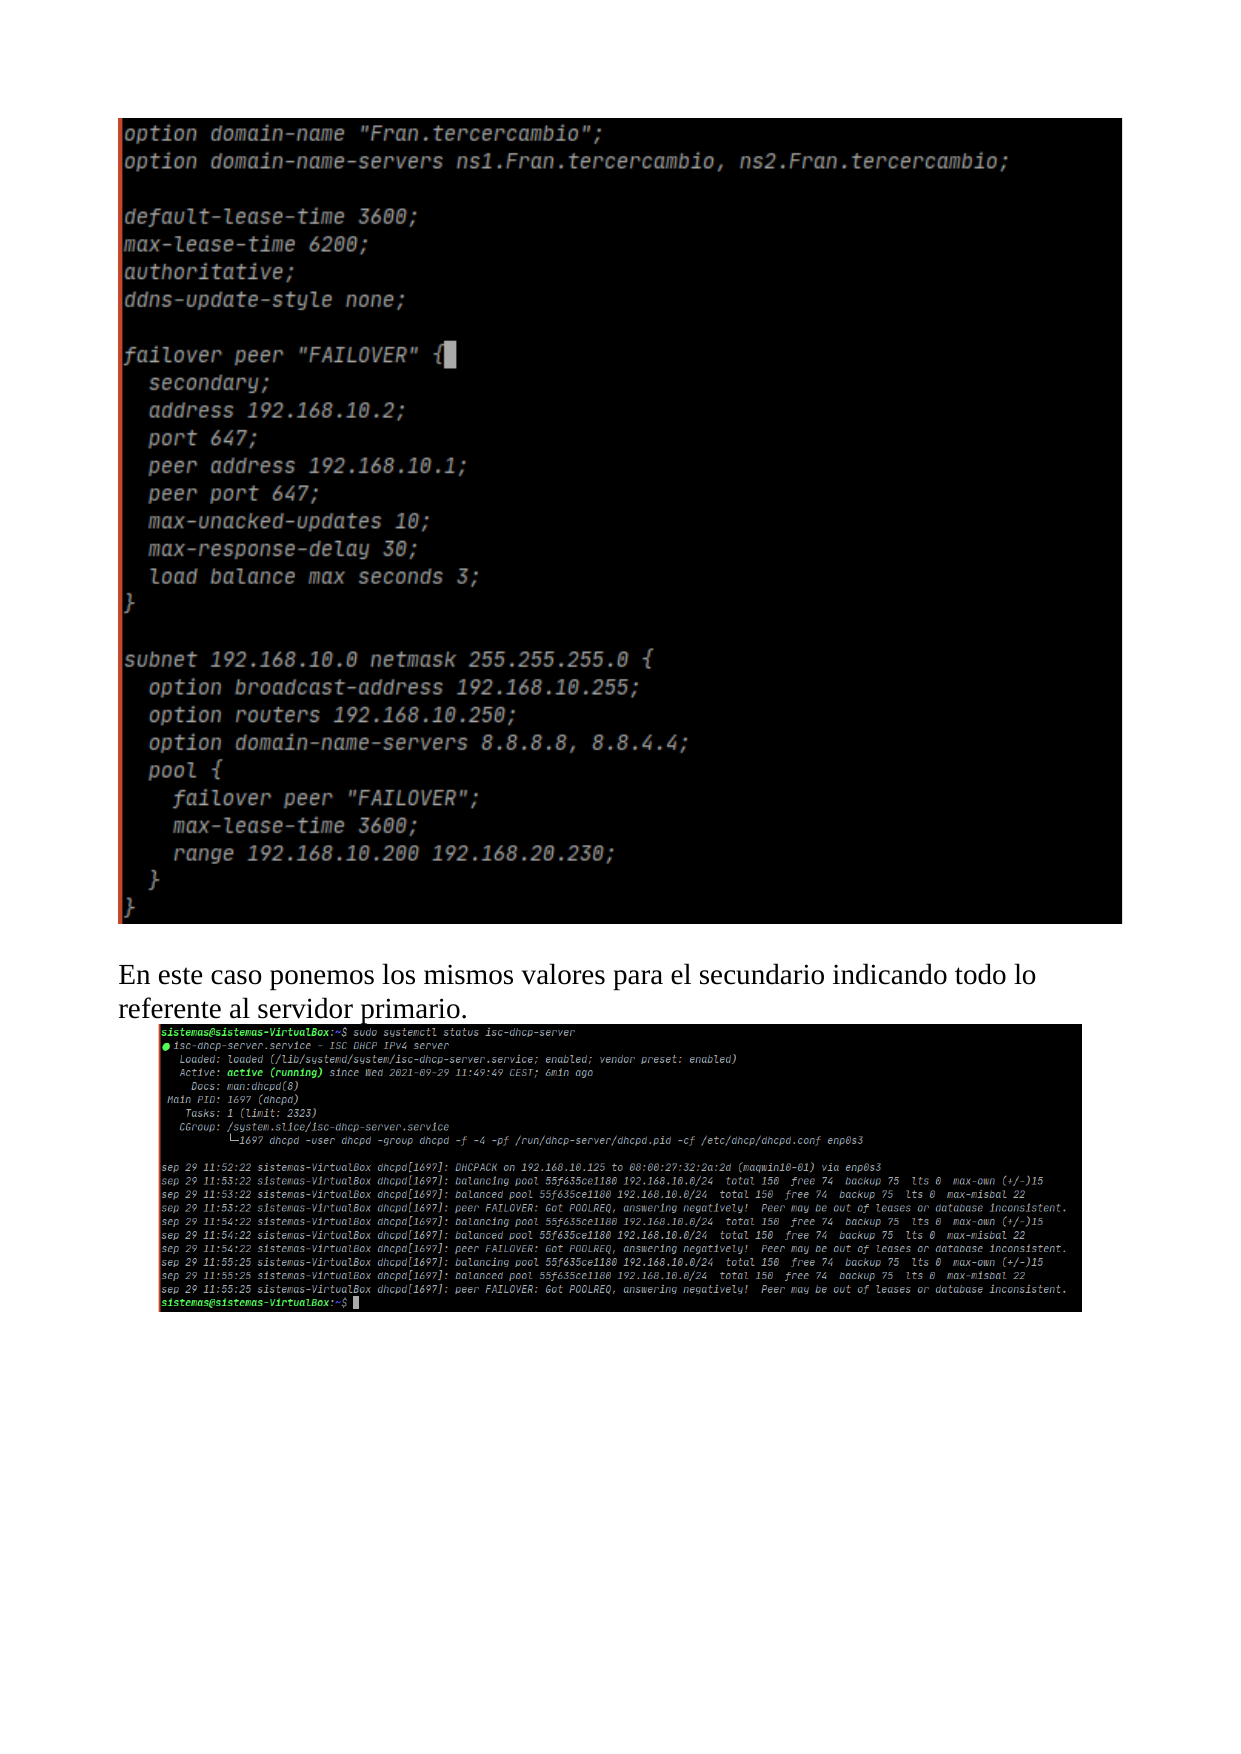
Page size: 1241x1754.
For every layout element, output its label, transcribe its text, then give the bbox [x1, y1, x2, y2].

picture [118, 118, 1123, 924]
text En este caso ponemos los mismos valores para el secundario indicando todo lo referente al servidor primario. [118, 957, 1122, 1024]
picture [158, 1024, 1082, 1312]
